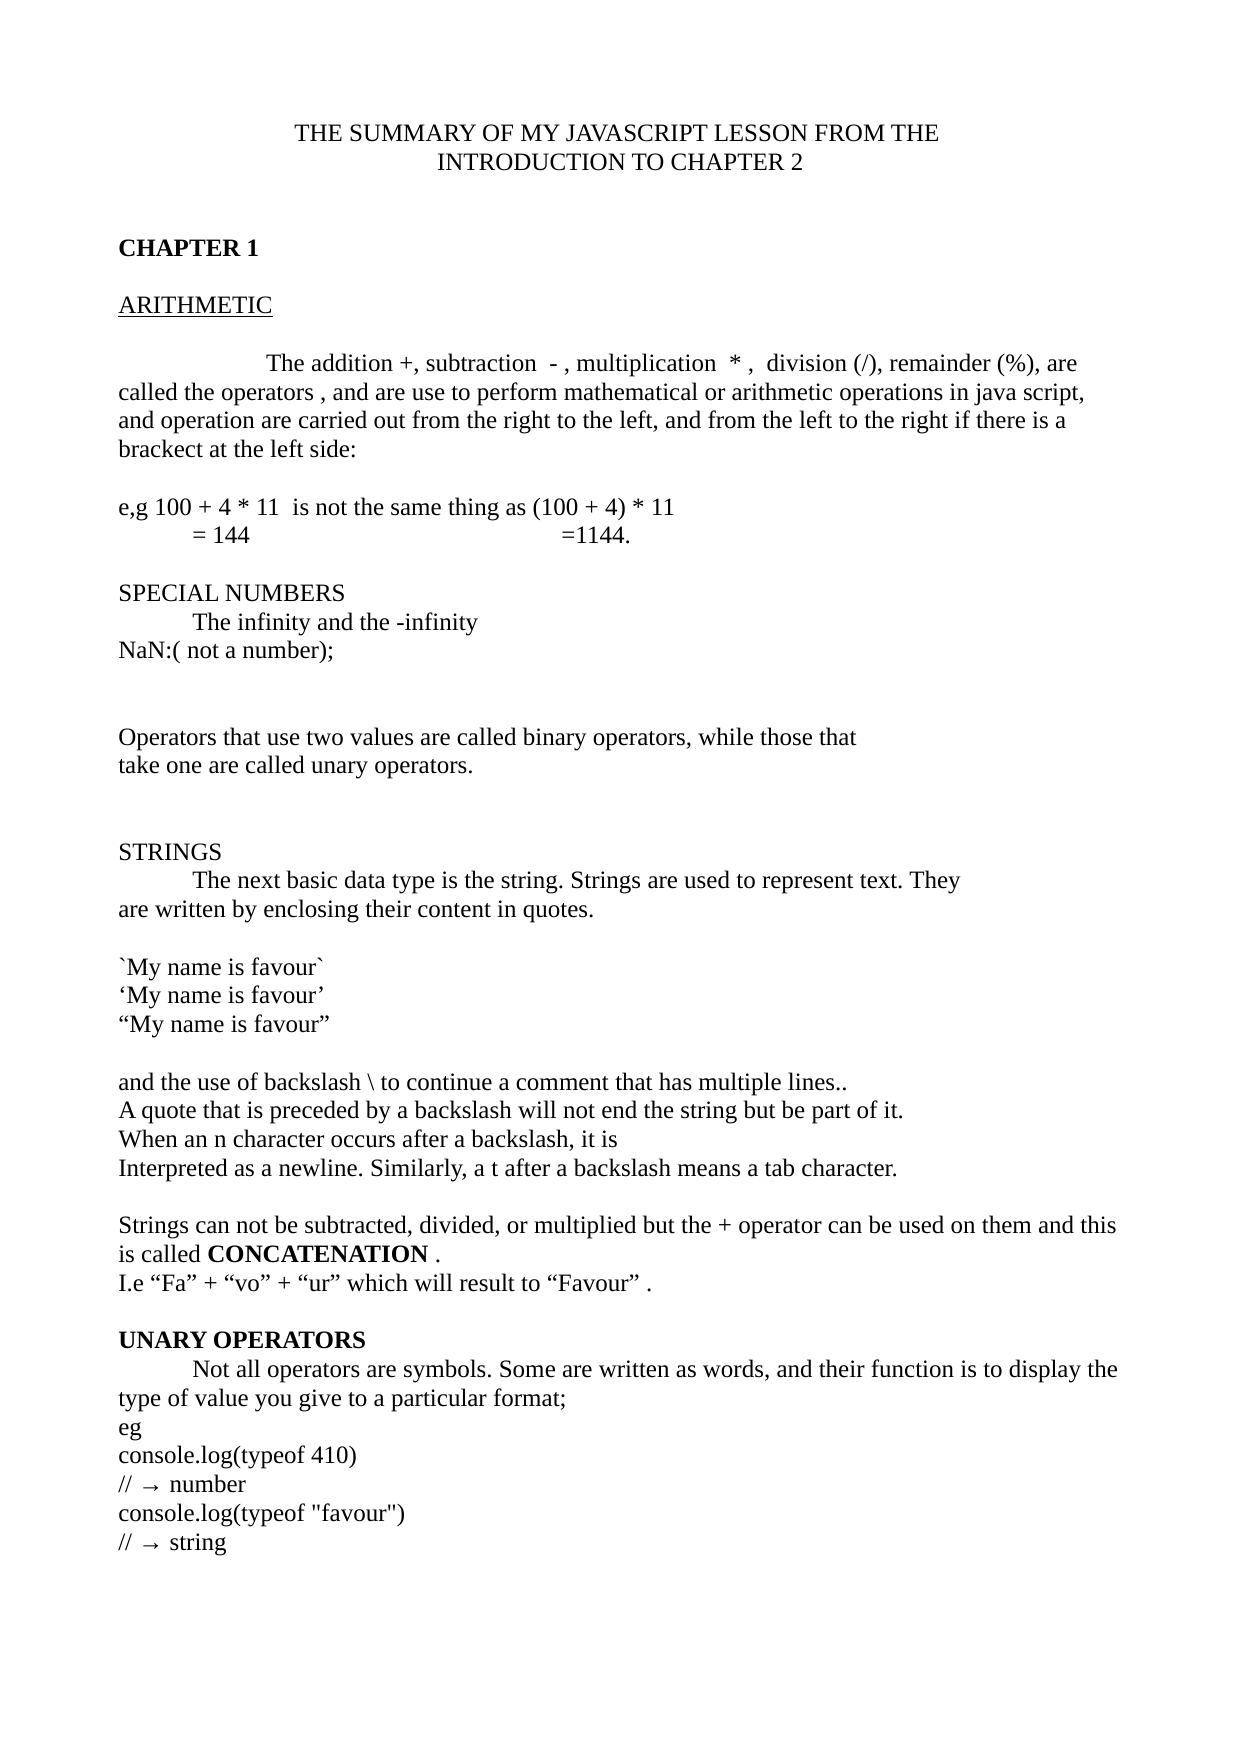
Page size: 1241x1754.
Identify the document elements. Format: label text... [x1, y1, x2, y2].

text When an n character occurs after a backslash, it is [118, 1124, 1122, 1153]
text and operation are carried out from the right to the left, and from the left to the right if there is a brackect at the left side: [118, 406, 1122, 463]
text console.log(typeof "favour") [118, 1498, 1122, 1527]
text I.e “Fa” + “vo” + “ur” which will result to “Favour” . [118, 1268, 1122, 1297]
text NaN:( not a number); [118, 636, 1122, 664]
text The addition +, subtraction - , multiplication * , division (/), remainder (%), are called the operators , and are use to perform mathematical or arithmetic operations in java script, [118, 348, 1122, 406]
text are written by enclosing their content in quotes. [118, 894, 1122, 923]
text Not all operators are symbols. Some are written as words, and their function is to display the type of value you give to a particular format; [118, 1354, 1122, 1412]
text Strings can not be subtracted, divided, or multiplied but the + operator can be used on them and this is called CONCATENATION . [118, 1211, 1122, 1268]
text `My name is favour` [118, 952, 1122, 981]
text console.log(typeof 410) [118, 1441, 1122, 1469]
text e,g 100 + 4 * 11 is not the same thing as (100 + 4) * 11 [118, 492, 1122, 521]
text The infinity and the -infinity [118, 607, 1122, 636]
text and the use of backslash \ to continue a comment that has multiple lines.. [118, 1067, 1122, 1096]
text SPECIAL NUMBERS [118, 578, 1122, 607]
text Interpreted as a newline. Similarly, a t after a backslash means a tab character. [118, 1153, 1122, 1182]
text The next basic data type is the string. Strings are used to represent text. They [118, 866, 1122, 894]
text // → string [118, 1527, 1122, 1556]
text INTRODUCTION TO CHAPTER 2 [118, 147, 1122, 176]
text STRINGS [118, 837, 1122, 866]
text UNARY OPERATORS [118, 1326, 1122, 1354]
text ‘My name is favour’ [118, 981, 1122, 1009]
text CHAPTER 1 [118, 233, 1122, 262]
text ARITHMETIC [118, 291, 1122, 319]
text A quote that is preceded by a backslash will not end the string but be part of it. [118, 1096, 1122, 1124]
text eg [118, 1412, 1122, 1441]
text // → number [118, 1469, 1122, 1498]
text take one are called unary operators. [118, 751, 1122, 779]
text “My name is favour” [118, 1009, 1122, 1038]
text = 144 =1144. [118, 521, 1122, 549]
text THE SUMMARY OF MY JAVASCRIPT LESSON FROM THE [118, 118, 1122, 147]
text Operators that use two values are called binary operators, while those that [118, 722, 1122, 751]
